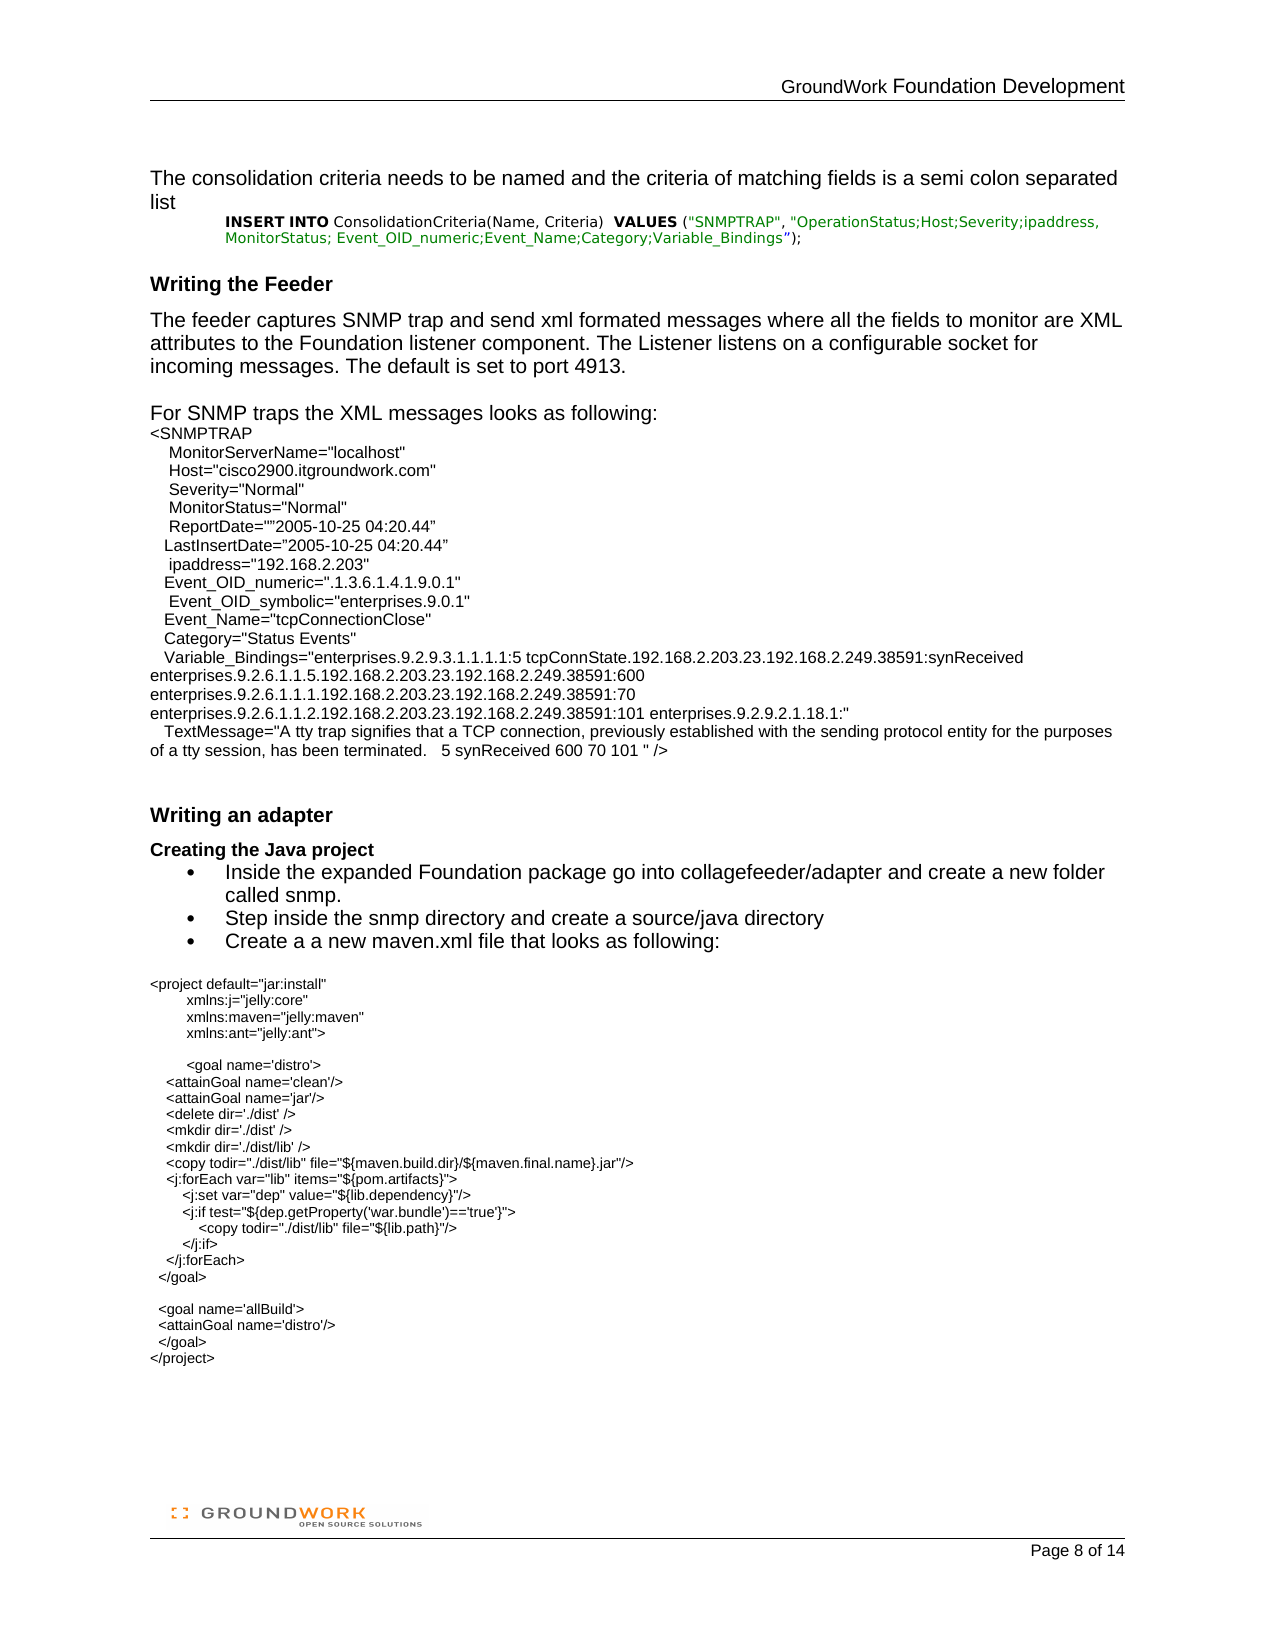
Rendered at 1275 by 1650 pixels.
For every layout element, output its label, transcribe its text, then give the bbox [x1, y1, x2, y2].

text INSERT INTO ConsolidationCriteria(Name, Criteria) VALUES ("SNMPTRAP", "OperationStatus;Host;Severity;ipaddress, MonitorStatus; Event_OID_numeric;Event_Name;Category;Variable_Bindings”); [225, 213, 1125, 247]
text xmlns:maven="jelly:maven" [150, 1009, 1125, 1025]
text </project> [150, 1350, 1125, 1366]
list Step inside the snmp directory and create a source/java directory [187, 907, 1125, 930]
text xmlns:ant="jelly:ant"> [150, 1025, 1125, 1041]
text <attainGoal name='jar'/> [150, 1090, 1125, 1106]
list Create a a new maven.xml file that looks as following: [187, 930, 1125, 953]
text xmlns:j="jelly:core" [150, 993, 1125, 1009]
text <SNMPTRAP MonitorServerName="localhost" Host="cisco2900.itgroundwork.com" Severity="Normal" MonitorStatus="Normal" ReportDate="”2005-10-25 04:20.44” [150, 424, 1125, 536]
subtitle Writing the Feeder [150, 272, 1125, 296]
text LastInsertDate=”2005-10-25 04:20.44” ipaddress="192.168.2.203" Event_OID_numeric=".1.3.6.1.4.1.9.0.1" Event_OID_symbolic="enterprises.9.0.1" Event_Name="tcpConnectionClose" Category="Status Events" Variable_Bindings="enterprises.9.2.9.3.1.1.1.1:5 tcpConnState.192.168.2.203.23.192.168.2.249.38591:synReceived enterprises.9.2.6.1.1.5.192.168.2.203.23.192.168.2.249.38591:600 enterprises.9.2.6.1.1.1.192.168.2.203.23.192.168.2.249.38591:70 enterprises.9.2.6.1.1.2.192.168.2.203.23.192.168.2.249.38591:101 enterprises.9.2.9.2.1.18.1:" TextMessage="A tty trap signifies that a TCP connection, previously established with the sending protocol entity for the purposes of a tty session, has been terminated. 5 synReceived 600 70 101 " /> [150, 536, 1125, 760]
text <copy todir="./dist/lib" file="${maven.build.dir}/${maven.final.name}.jar"/> [150, 1155, 1125, 1171]
text </j:if> [150, 1236, 1125, 1253]
text <j:set var="dep" value="${lib.dependency}"/> [150, 1188, 1125, 1204]
text <project default="jar:install" [150, 976, 1125, 993]
text <delete dir='./dist' /> [150, 1106, 1125, 1123]
picture [166, 1504, 429, 1530]
text <j:if test="${dep.getProperty('war.bundle')=='true'}"> [150, 1204, 1125, 1220]
text </goal> [150, 1269, 1125, 1285]
text <mkdir dir='./dist' /> [150, 1123, 1125, 1139]
text <copy todir="./dist/lib" file="${lib.path}"/> [150, 1220, 1125, 1236]
text </goal> [150, 1334, 1125, 1350]
text <attainGoal name='clean'/> [150, 1074, 1125, 1090]
text <goal name='allBuild'> [150, 1301, 1125, 1318]
subtitle Creating the Java project [150, 839, 1125, 860]
list Inside the expanded Foundation package go into collagefeeder/adapter and create a new folder called snmp. [187, 860, 1125, 907]
text The consolidation criteria needs to be named and the criteria of matching fields is a semi colon separated list [150, 167, 1125, 213]
text The feeder captures SNMP trap and send xml formated messages where all the fields to monitor are XML attributes to the Foundation listener component. The Listener listens on a configurable socket for incoming messages. The default is set to port 4913. [150, 308, 1125, 378]
text <attainGoal name='distro'/> [150, 1318, 1125, 1334]
text For SNMP traps the XML messages looks as following: [150, 401, 1125, 424]
text <j:forEach var="lib" items="${pom.artifacts}"> [150, 1171, 1125, 1188]
text <mkdir dir='./dist/lib' /> [150, 1139, 1125, 1155]
subtitle Writing an adapter [150, 803, 1125, 827]
text <goal name='distro'> [150, 1058, 1125, 1074]
text </j:forEach> [150, 1253, 1125, 1269]
